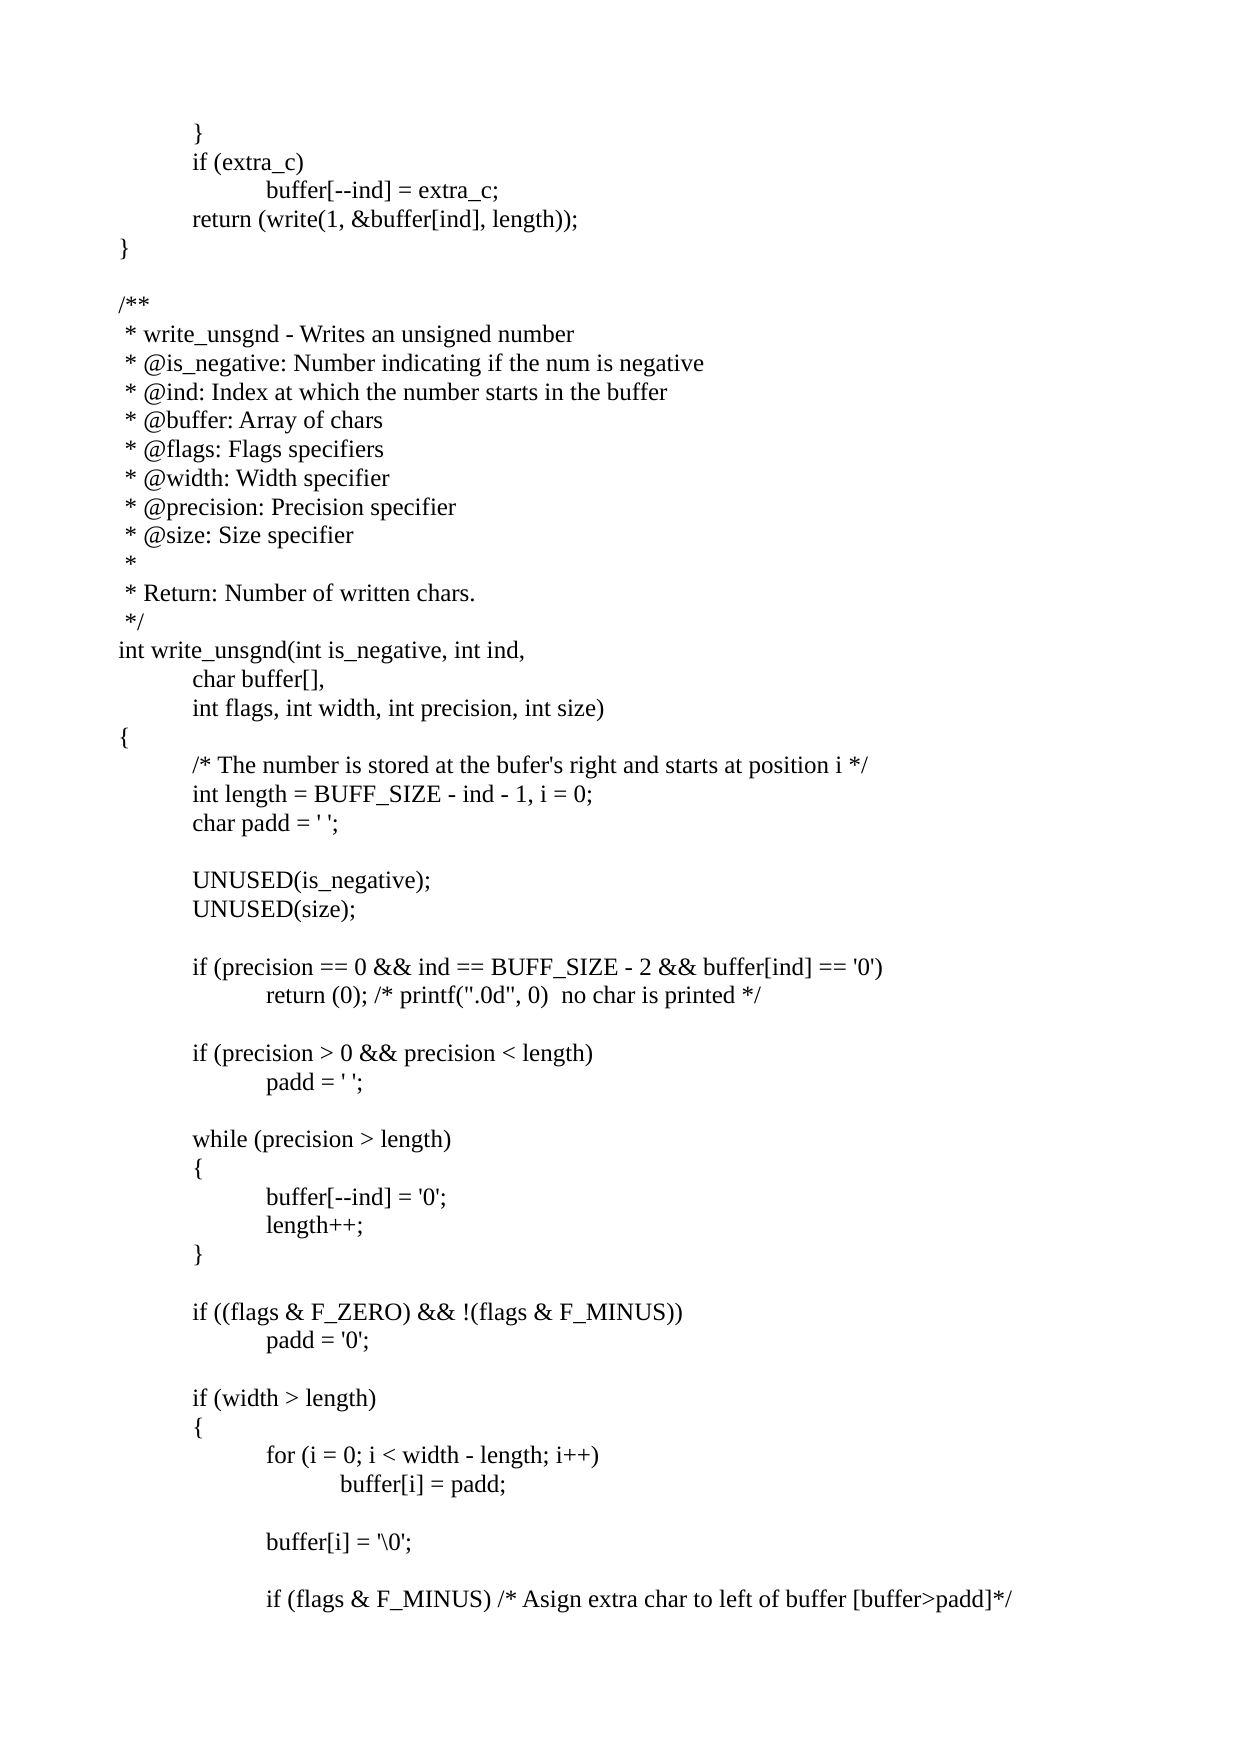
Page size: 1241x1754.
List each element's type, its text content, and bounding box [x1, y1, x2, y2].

text */ [118, 607, 1122, 636]
text for (i = 0; i < width - length; i++) [118, 1441, 1122, 1469]
text buffer[--ind] = extra_c; [118, 176, 1122, 204]
text /** [118, 291, 1122, 319]
text return (0); /* printf(".0d", 0) no char is printed */ [118, 981, 1122, 1009]
text * @width: Width specifier [118, 463, 1122, 492]
text return (write(1, &buffer[ind], length)); [118, 204, 1122, 233]
text } [118, 118, 1122, 147]
text * [118, 549, 1122, 578]
text } [118, 233, 1122, 262]
text } [118, 1239, 1122, 1268]
text { [118, 1153, 1122, 1182]
text * @size: Size specifier [118, 521, 1122, 549]
text int flags, int width, int precision, int size) [118, 693, 1122, 722]
text * @flags: Flags specifiers [118, 434, 1122, 463]
text * @ind: Index at which the number starts in the buffer [118, 377, 1122, 406]
text * @precision: Precision specifier [118, 492, 1122, 521]
text if (precision > 0 && precision < length) [118, 1038, 1122, 1067]
text * @buffer: Array of chars [118, 406, 1122, 434]
text { [118, 722, 1122, 751]
text UNUSED(size); [118, 894, 1122, 923]
text length++; [118, 1211, 1122, 1239]
text if (precision == 0 && ind == BUFF_SIZE - 2 && buffer[ind] == '0') [118, 952, 1122, 981]
text * write_unsgnd - Writes an unsigned number [118, 319, 1122, 348]
text while (precision > length) [118, 1124, 1122, 1153]
text /* The number is stored at the bufer's right and starts at position i */ [118, 751, 1122, 779]
text padd = ' '; [118, 1067, 1122, 1096]
text if (width > length) [118, 1383, 1122, 1412]
text padd = '0'; [118, 1326, 1122, 1354]
text char padd = ' '; [118, 808, 1122, 837]
text char buffer[], [118, 664, 1122, 693]
text if (flags & F_MINUS) /* Asign extra char to left of buffer [buffer>padd]*/ [118, 1584, 1122, 1613]
text if ((flags & F_ZERO) && !(flags & F_MINUS)) [118, 1297, 1122, 1326]
text buffer[i] = padd; [118, 1469, 1122, 1498]
text UNUSED(is_negative); [118, 866, 1122, 894]
text int length = BUFF_SIZE - ind - 1, i = 0; [118, 779, 1122, 808]
text * @is_negative: Number indicating if the num is negative [118, 348, 1122, 377]
text if (extra_c) [118, 147, 1122, 176]
text buffer[--ind] = '0'; [118, 1182, 1122, 1211]
text { [118, 1412, 1122, 1441]
text * Return: Number of written chars. [118, 578, 1122, 607]
text buffer[i] = '\0'; [118, 1527, 1122, 1556]
text int write_unsgnd(int is_negative, int ind, [118, 636, 1122, 664]
